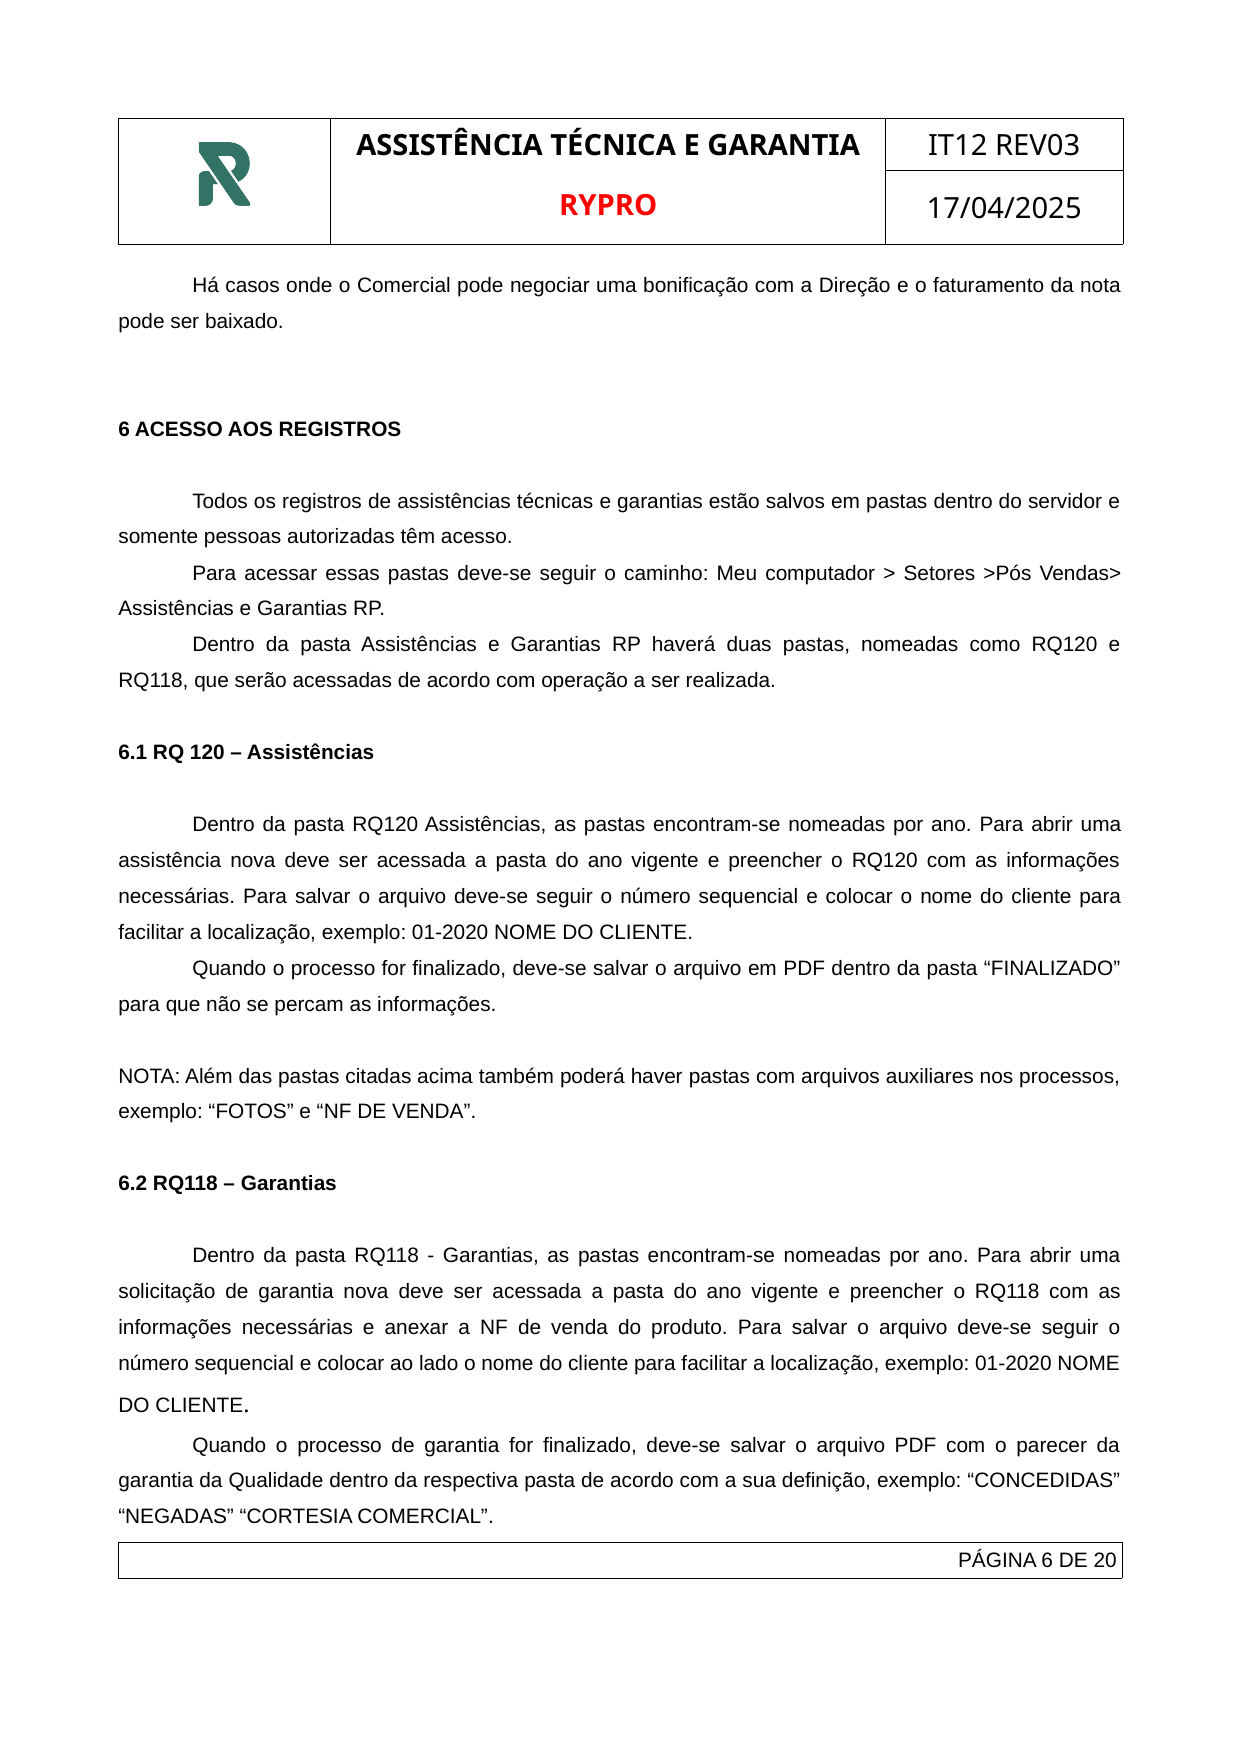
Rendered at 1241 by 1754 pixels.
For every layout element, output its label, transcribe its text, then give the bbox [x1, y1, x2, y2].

subtitle 6.1 RQ 120 – Assistências [118, 740, 1122, 764]
text Quando o processo de garantia for finalizado, deve-se salvar o arquivo PDF com o parecer da garantia da Qualidade dentro da respectiva pasta de acordo com a sua definição, exemplo: “CONCEDIDAS” “NEGADAS” “CORTESIA COMERCIAL”. [118, 1432, 1122, 1528]
subtitle 6.2 RQ118 – Garantias [118, 1171, 1122, 1195]
text NOTA: Além das pastas citadas acima também poderá haver pastas com arquivos auxiliares nos processos, exemplo: “FOTOS” e “NF DE VENDA”. [118, 1063, 1122, 1123]
text Dentro da pasta RQ120 Assistências, as pastas encontram-se nomeadas por ano. Para abrir uma assistência nova deve ser acessada a pasta do ano vigente e preencher o RQ120 com as informações necessárias. Para salvar o arquivo deve-se seguir o número sequencial e colocar o nome do cliente para facilitar a localização, exemplo: 01-2020 NOME DO CLIENTE. [118, 812, 1122, 944]
subtitle 6 ACESSO AOS REGISTROS [118, 417, 1122, 441]
text Há casos onde o Comercial pode negociar uma bonificação com a Direção e o faturamento da nota pode ser baixado. [118, 273, 1122, 333]
text Quando o processo for finalizado, deve-se salvar o arquivo em PDF dentro da pasta “FINALIZADO” para que não se percam as informações. [118, 956, 1122, 1016]
text Para acessar essas pastas deve-se seguir o caminho: Meu computador > Setores >Pós Vendas> Assistências e Garantias RP. [118, 560, 1122, 620]
text Todos os registros de assistências técnicas e garantias estão salvos em pastas dentro do servidor e somente pessoas autorizadas têm acesso. [118, 488, 1122, 548]
text Dentro da pasta RQ118 - Garantias, as pastas encontram-se nomeadas por ano. Para abrir uma solicitação de garantia nova deve ser acessada a pasta do ano vigente e preencher o RQ118 com as informações necessárias e anexar a NF de venda do produto. Para salvar o arquivo deve-se seguir o número sequencial e colocar ao lado o nome do cliente para facilitar a localização, exemplo: 01-2020 NOME DO CLIENTE. [118, 1243, 1122, 1418]
text Dentro da pasta Assistências e Garantias RP haverá duas pastas, nomeadas como RQ120 e RQ118, que serão acessadas de acordo com operação a ser realizada. [118, 632, 1122, 692]
